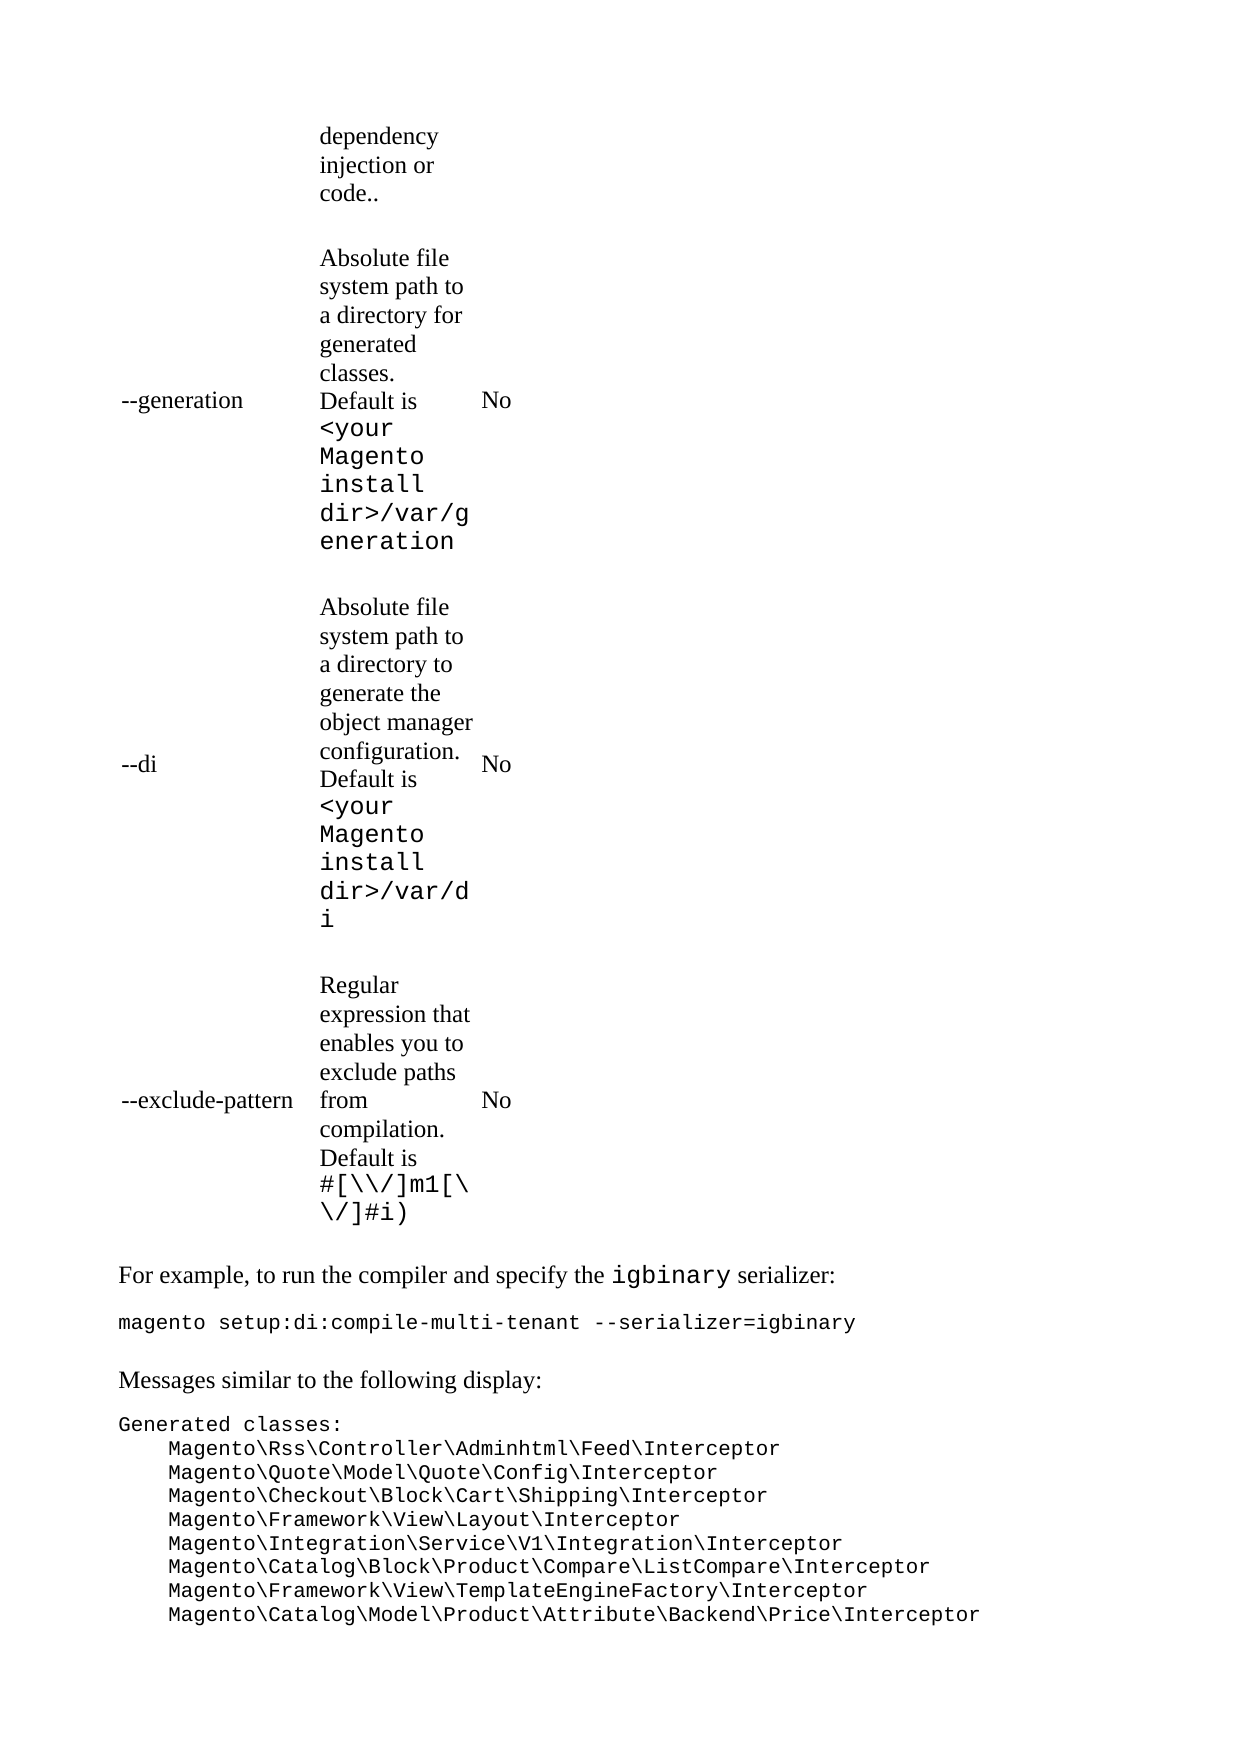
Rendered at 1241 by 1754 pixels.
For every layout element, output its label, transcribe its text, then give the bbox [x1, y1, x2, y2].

text Magento\Catalog\Model\Product\Attribute\Backend\Price\Interceptor [118, 1603, 1122, 1627]
text Magento\Framework\View\TemplateEngineFactory\Interceptor [118, 1580, 1122, 1603]
table_cell No [478, 240, 593, 589]
table_cell --exclude-pattern [118, 968, 316, 1261]
table_cell Absolute file system path to a directory to generate the object manager configuration. Default is <your Magento install dir>/var/di [316, 589, 478, 967]
text Magento\Quote\Model\Quote\Config\Interceptor [118, 1462, 1122, 1485]
table_cell No [478, 589, 593, 967]
text Magento\Framework\View\Layout\Interceptor [118, 1509, 1122, 1533]
text Magento\Catalog\Block\Product\Compare\ListCompare\Interceptor [118, 1556, 1122, 1580]
text Magento\Checkout\Block\Cart\Shipping\Interceptor [118, 1485, 1122, 1509]
text For example, to run the compiler and specify the igbinary serializer: [118, 1261, 1122, 1291]
table_cell [478, 118, 593, 240]
text magento setup:di:compile-multi-tenant --serializer=igbinary [118, 1312, 1122, 1336]
table_cell --di [118, 589, 316, 967]
text Generated classes: [118, 1414, 1122, 1438]
table_cell Absolute file system path to a directory for generated classes. Default is <your Magento install dir>/var/generation [316, 240, 478, 589]
table_cell --generation [118, 240, 316, 589]
table_cell No [478, 968, 593, 1261]
table_cell Regular expression that enables you to exclude paths from compilation. Default is #[\\/]m1[\\/]#i) [316, 968, 478, 1261]
table_cell [118, 118, 316, 240]
text Messages similar to the following display: [118, 1365, 1122, 1394]
text Magento\Rss\Controller\Adminhtml\Feed\Interceptor [118, 1438, 1122, 1462]
table_cell dependency injection or code.. [316, 118, 478, 240]
text Magento\Integration\Service\V1\Integration\Interceptor [118, 1533, 1122, 1556]
